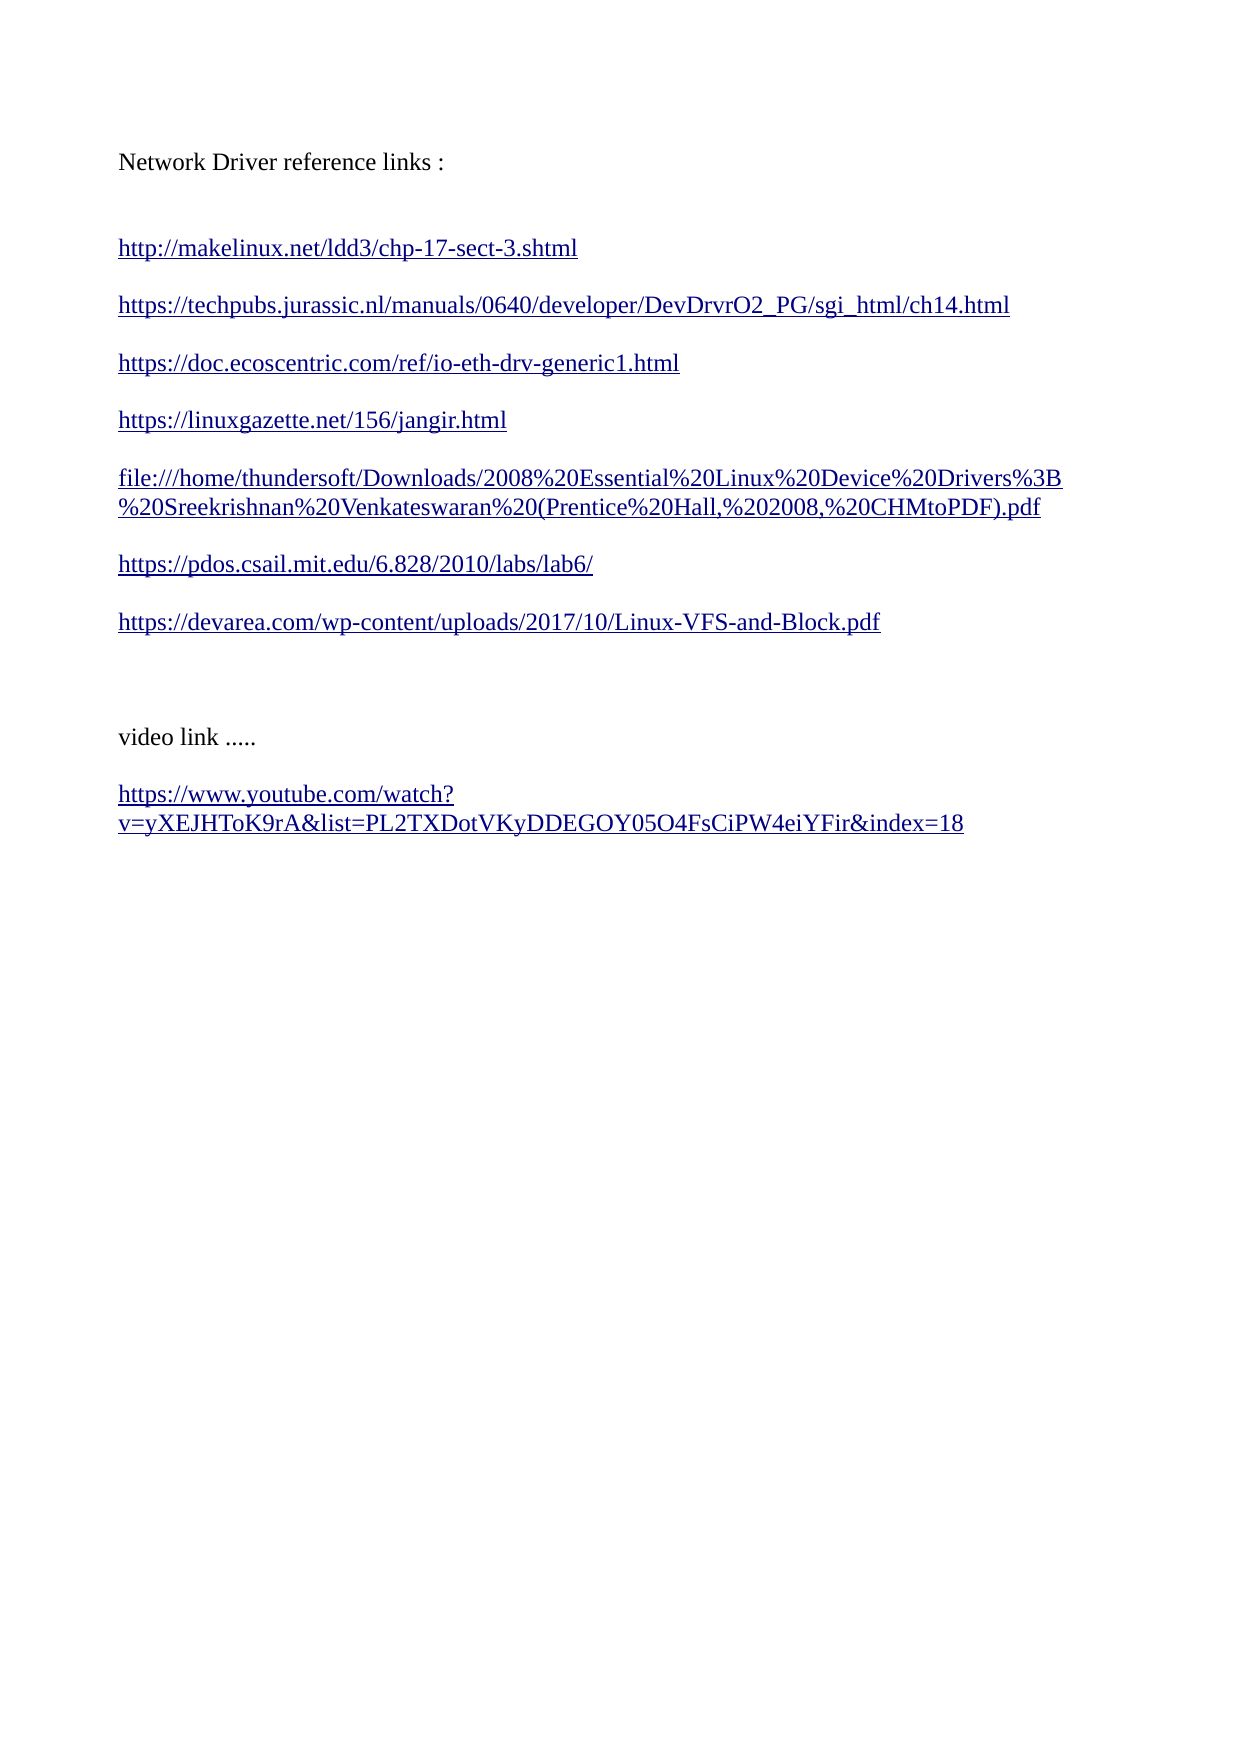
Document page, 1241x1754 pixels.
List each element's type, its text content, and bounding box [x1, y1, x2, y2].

text https://devarea.com/wp-content/uploads/2017/10/Linux-VFS-and-Block.pdf [118, 607, 1122, 636]
text http://makelinux.net/ldd3/chp-17-sect-3.shtml [118, 233, 1122, 262]
text Network Driver reference links : [118, 147, 1122, 176]
text https://linuxgazette.net/156/jangir.html [118, 406, 1122, 434]
text https://www.youtube.com/watch?v=yXEJHToK9rA&list=PL2TXDotVKyDDEGOY05O4FsCiPW4eiYFir&index=18 [118, 779, 1122, 837]
text file:///home/thundersoft/Downloads/2008%20Essential%20Linux%20Device%20Drivers%3B%20Sreekrishnan%20Venkateswaran%20(Prentice%20Hall,%202008,%20CHMtoPDF).pdf [118, 463, 1122, 521]
text https://techpubs.jurassic.nl/manuals/0640/developer/DevDrvrO2_PG/sgi_html/ch14.html [118, 291, 1122, 319]
text video link ..... [118, 722, 1122, 751]
text https://doc.ecoscentric.com/ref/io-eth-drv-generic1.html [118, 348, 1122, 377]
text https://pdos.csail.mit.edu/6.828/2010/labs/lab6/ [118, 549, 1122, 578]
